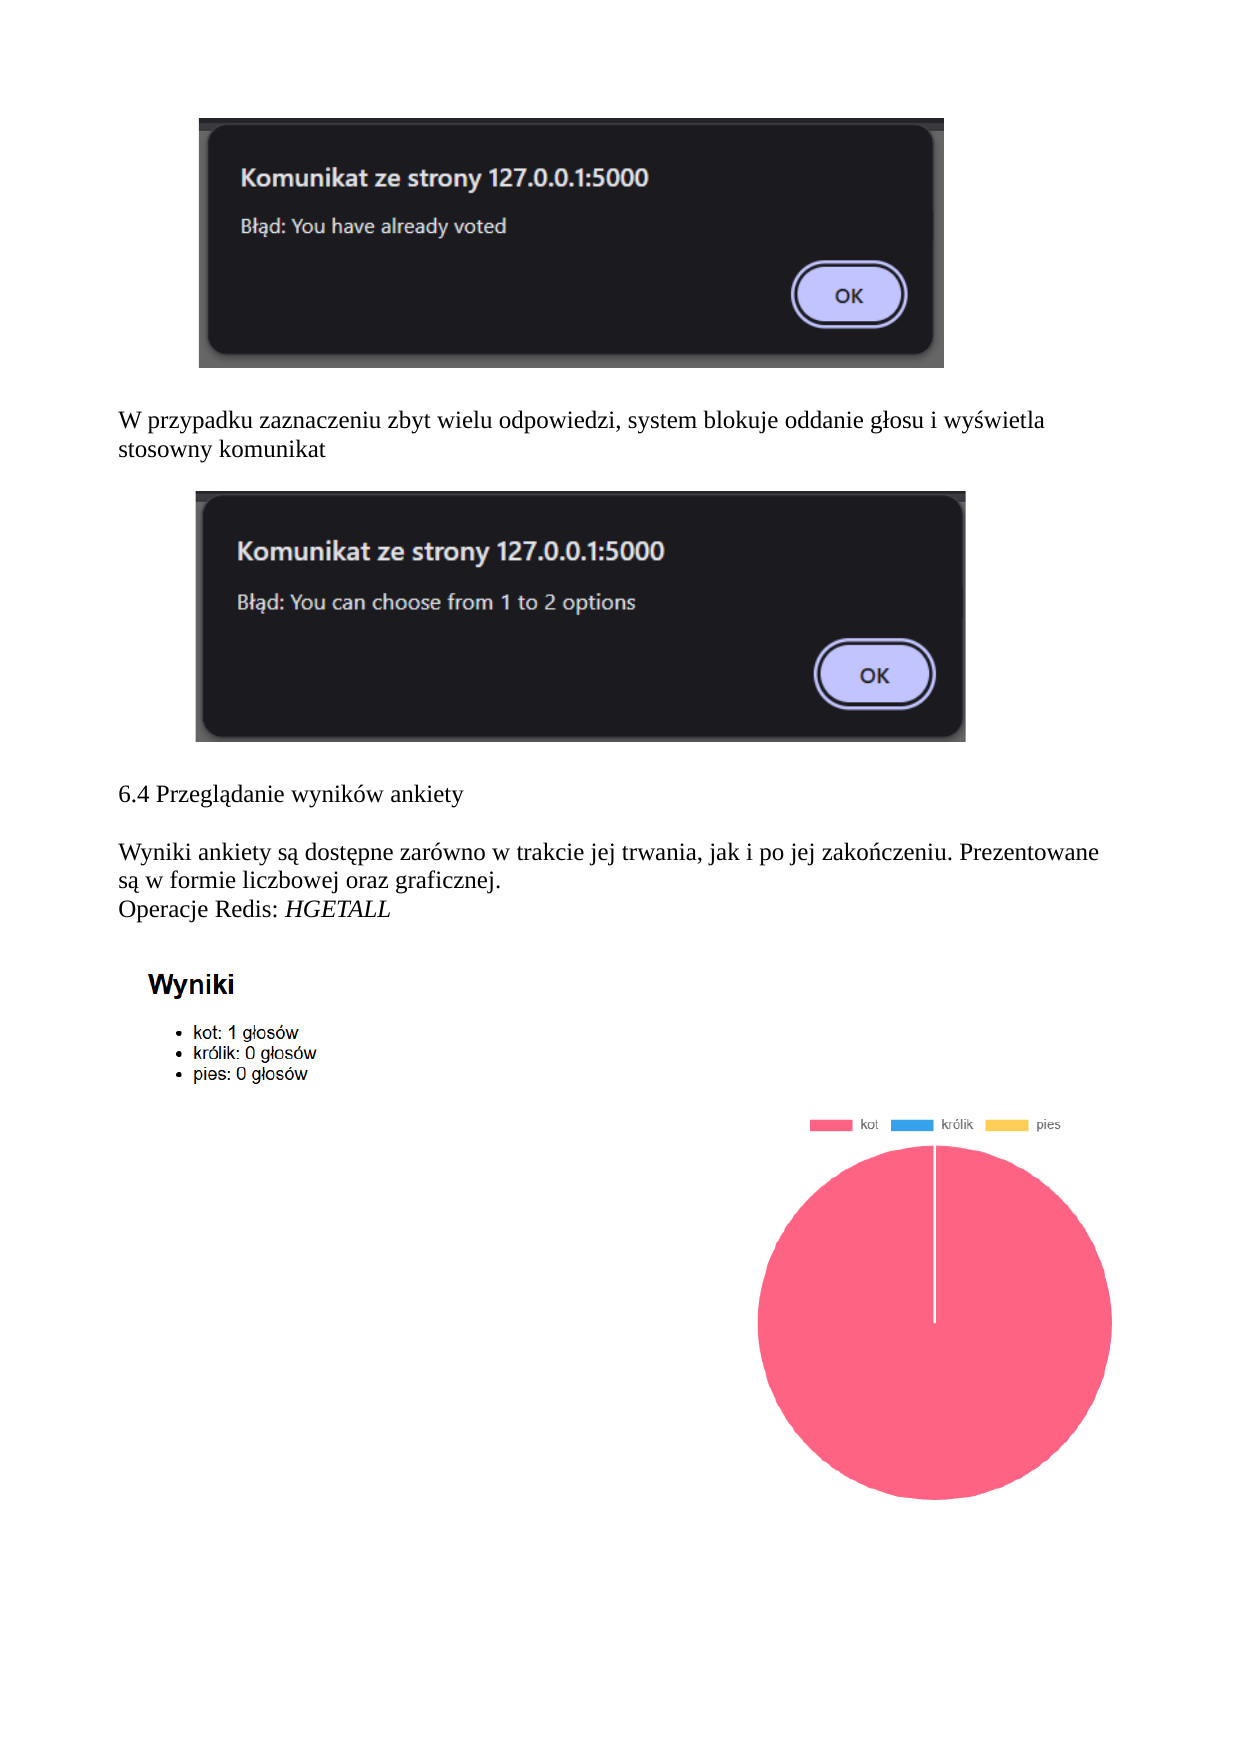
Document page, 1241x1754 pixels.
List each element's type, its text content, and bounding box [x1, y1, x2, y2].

text Operacje Redis: HGETALL [118, 894, 1122, 923]
text Wyniki ankiety są dostępne zarówno w trakcie jej trwania, jak i po jej zakończeniu. Prezentowane są w formie liczbowej oraz graficznej. [118, 837, 1122, 894]
picture [198, 118, 944, 368]
text 6.4 Przeglądanie wyników ankiety [118, 779, 1122, 808]
text W przypadku zaznaczeniu zbyt wielu odpowiedzi, system blokuje oddanie głosu i wyświetla stosowny komunikat [118, 406, 1122, 463]
picture [195, 491, 966, 742]
picture [127, 958, 1132, 1516]
